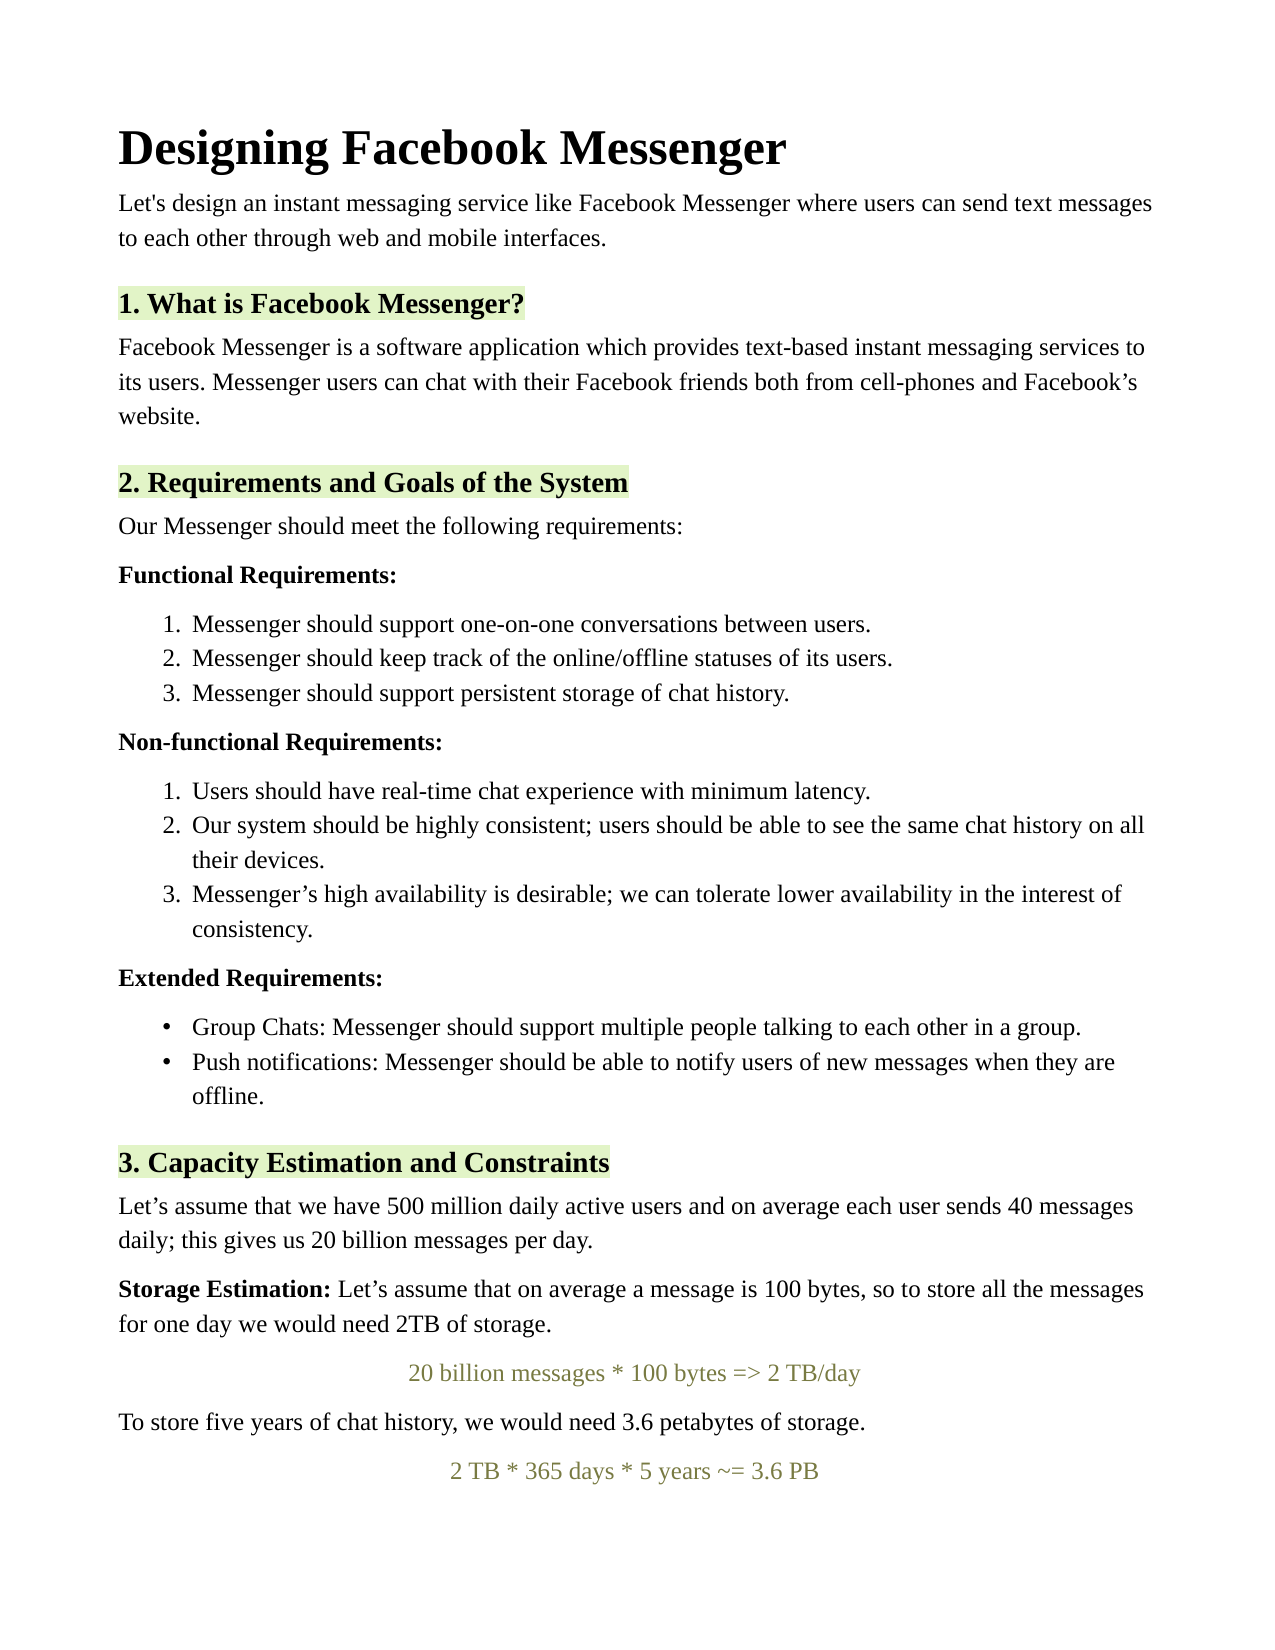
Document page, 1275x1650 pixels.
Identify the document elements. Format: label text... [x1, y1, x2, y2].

subtitle 3. Capacity Estimation and Constraints [118, 1145, 1157, 1178]
list Messenger’s high availability is desirable; we can tolerate lower availability in the interest of consistency. [162, 879, 1157, 943]
text Let’s assume that we have 500 million daily active users and on average each user sends 40 messages daily; this gives us 20 billion messages per day. [118, 1191, 1157, 1254]
subtitle 1. What is Facebook Messenger? [118, 286, 1157, 320]
text Let's design an instant messaging service like Facebook Messenger where users can send text messages to each other through web and mobile interfaces. [118, 188, 1157, 251]
text Our Messenger should meet the following requirements: [118, 511, 1157, 540]
list Users should have real-time chat experience with minimum latency. [162, 776, 1157, 805]
subtitle Designing Facebook Messenger [118, 118, 1157, 176]
text Extended Requirements: [118, 963, 1157, 992]
text Storage Estimation: Let’s assume that on average a message is 100 bytes, so to store all the messages for one day we would need 2TB of storage. [118, 1274, 1157, 1338]
text Facebook Messenger is a software application which provides text-based instant messaging services to its users. Messenger users can chat with their Facebook friends both from cell-phones and Facebook’s website. [118, 332, 1157, 430]
text 2 TB * 365 days * 5 years ~= 3.6 PB [118, 1456, 1157, 1485]
list Push notifications: Messenger should be able to notify users of new messages when they are offline. [162, 1047, 1157, 1110]
text Non-functional Requirements: [118, 727, 1157, 756]
text Functional Requirements: [118, 560, 1157, 589]
text To store five years of chat history, we would need 3.6 petabytes of storage. [118, 1407, 1157, 1436]
list Messenger should keep track of the online/offline statuses of its users. [162, 643, 1157, 672]
text 20 billion messages * 100 bytes => 2 TB/day [118, 1358, 1157, 1387]
list Group Chats: Messenger should support multiple people talking to each other in a group. [162, 1012, 1157, 1041]
list Messenger should support one-on-one conversations between users. [162, 609, 1157, 638]
subtitle 2. Requirements and Goals of the System [118, 465, 1157, 498]
list Messenger should support persistent storage of chat history. [162, 678, 1157, 707]
list Our system should be highly consistent; users should be able to see the same chat history on all their devices. [162, 811, 1157, 874]
